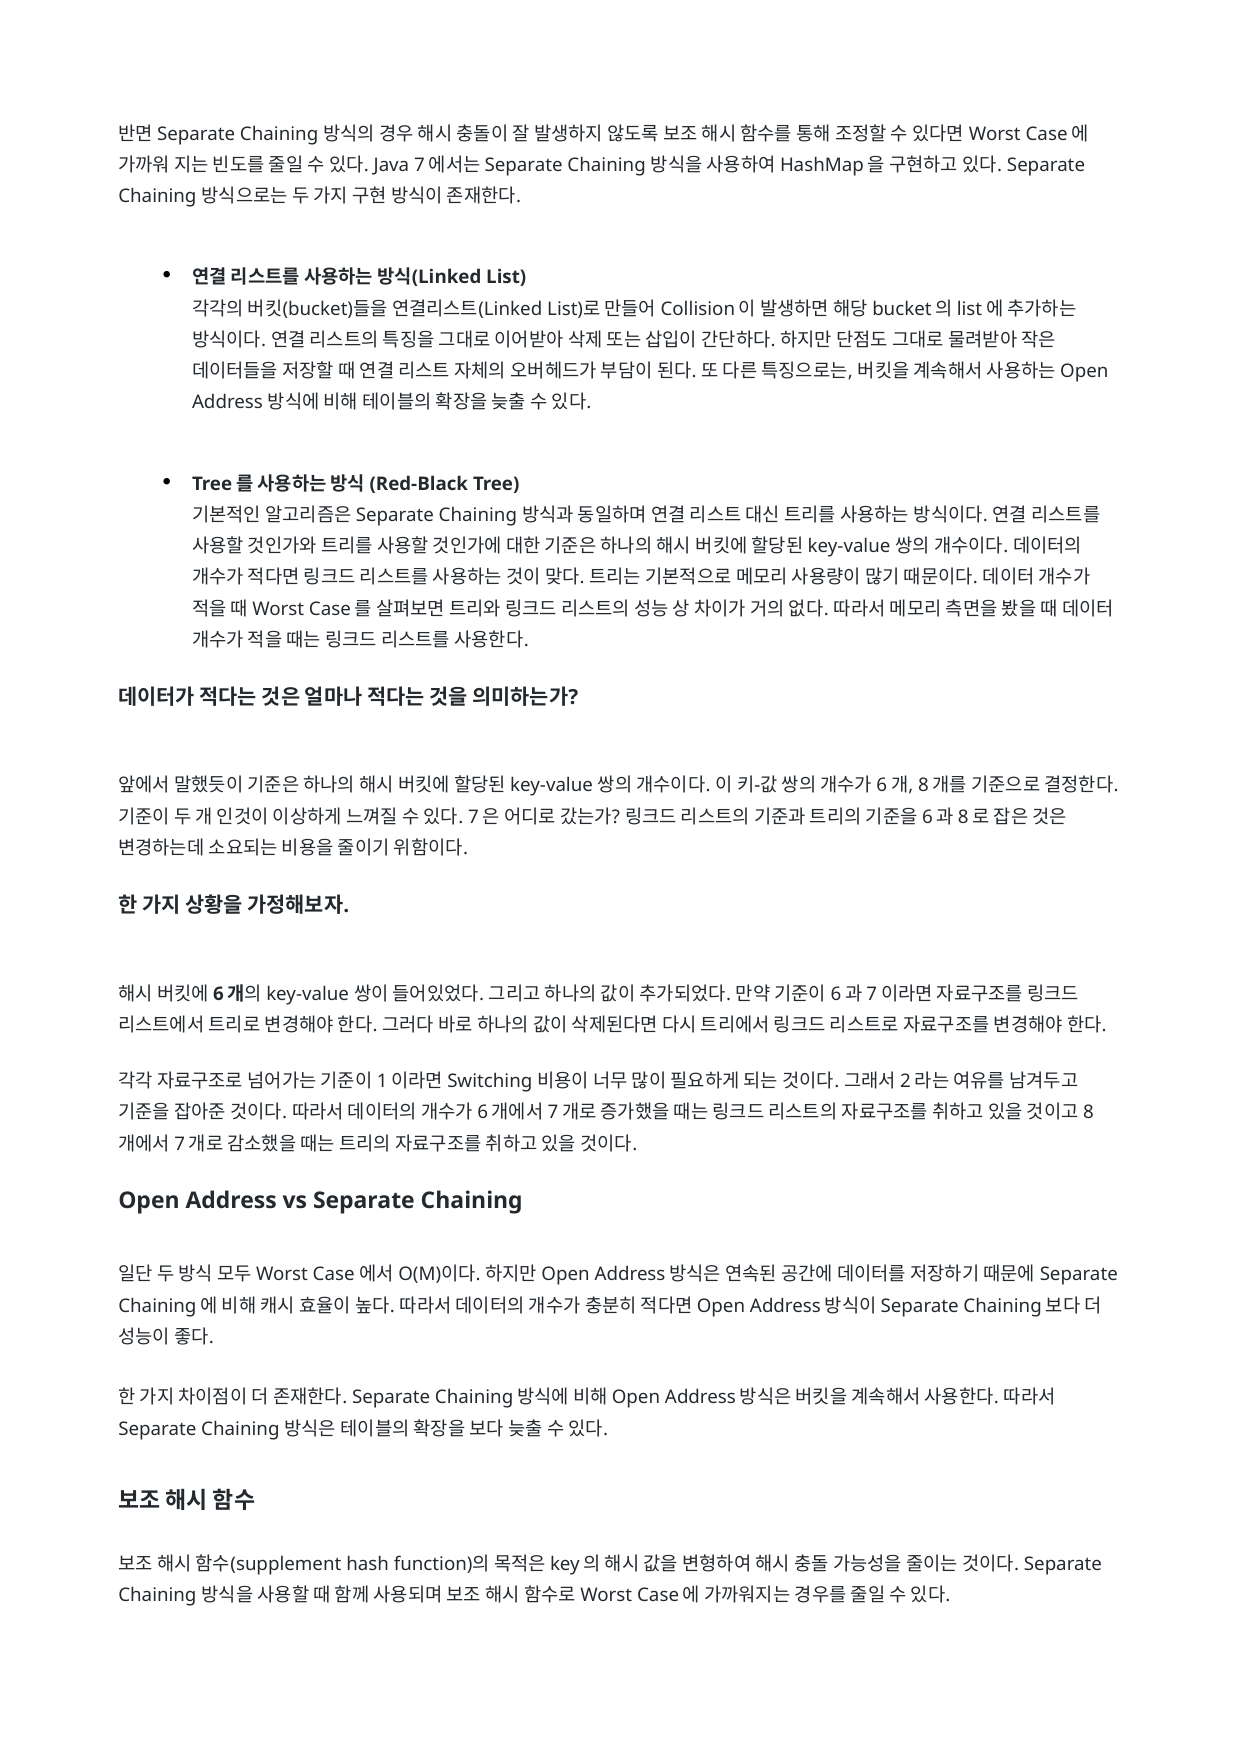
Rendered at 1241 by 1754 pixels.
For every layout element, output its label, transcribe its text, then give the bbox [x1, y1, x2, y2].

text 보조 해시 함수(supplement hash function)의 목적은 key의 해시 값을 변형하여 해시 충돌 가능성을 줄이는 것이다. Separate Chaining 방식을 사용할 때 함께 사용되며 보조 해시 함수로 Worst Case에 가까워지는 경우를 줄일 수 있다. [118, 1548, 1122, 1607]
text 해시 버킷에 6개의 key-value 쌍이 들어있었다. 그리고 하나의 값이 추가되었다. 만약 기준이 6과 7이라면 자료구조를 링크드 리스트에서 트리로 변경해야 한다. 그러다 바로 하나의 값이 삭제된다면 다시 트리에서 링크드 리스트로 자료구조를 변경해야 한다. [118, 948, 1122, 1037]
text 데이터가 적다는 것은 얼마나 적다는 것을 의미하는가? [118, 681, 1122, 711]
text 앞에서 말했듯이 기준은 하나의 해시 버킷에 할당된 key-value 쌍의 개수이다. 이 키-값 쌍의 개수가 6개, 8개를 기준으로 결정한다. 기준이 두 개 인것이 이상하게 느껴질 수 있다. 7은 어디로 갔는가? 링크드 리스트의 기준과 트리의 기준을 6과 8로 잡은 것은 변경하는데 소요되는 비용을 줄이기 위함이다. [118, 740, 1122, 860]
text 한 가지 차이점이 더 존재한다. Separate Chaining방식에 비해 Open Address방식은 버킷을 계속해서 사용한다. 따라서 Separate Chaining 방식은 테이블의 확장을 보다 늦출 수 있다. [118, 1382, 1122, 1440]
subtitle 보조 해시 함수 [118, 1482, 1122, 1515]
list 연결 리스트를 사용하는 방식(Linked List) 각각의 버킷(bucket)들을 연결리스트(Linked List)로 만들어 Collision이 발생하면 해당 bucket의 list에 추가하는 방식이다. 연결 리스트의 특징을 그대로 이어받아 삭제 또는 삽입이 간단하다. 하지만 단점도 그대로 물려받아 작은 데이터들을 저장할 때 연결 리스트 자체의 오버헤드가 부담이 된다. 또 다른 특징으로는, 버킷을 계속해서 사용하는 Open Address 방식에 비해 테이블의 확장을 늦출 수 있다. [162, 262, 1122, 414]
text 한 가지 상황을 가정해보자. [118, 889, 1122, 919]
list Tree를 사용하는 방식 (Red-Black Tree) 기본적인 알고리즘은 Separate Chaining 방식과 동일하며 연결 리스트 대신 트리를 사용하는 방식이다. 연결 리스트를 사용할 것인가와 트리를 사용할 것인가에 대한 기준은 하나의 해시 버킷에 할당된 key-value 쌍의 개수이다. 데이터의 개수가 적다면 링크드 리스트를 사용하는 것이 맞다. 트리는 기본적으로 메모리 사용량이 많기 때문이다. 데이터 개수가 적을 때 Worst Case를 살펴보면 트리와 링크드 리스트의 성능 상 차이가 거의 없다. 따라서 메모리 측면을 봤을 때 데이터 개수가 적을 때는 링크드 리스트를 사용한다. [162, 468, 1122, 652]
text 반면 Separate Chaining 방식의 경우 해시 충돌이 잘 발생하지 않도록 보조 해시 함수를 통해 조정할 수 있다면 Worst Case에 가까워 지는 빈도를 줄일 수 있다. Java 7에서는 Separate Chaining 방식을 사용하여 HashMap을 구현하고 있다. Separate Chaining 방식으로는 두 가지 구현 방식이 존재한다. [118, 118, 1122, 208]
subtitle Open Address vs Separate Chaining [118, 1184, 1122, 1216]
text 각각 자료구조로 넘어가는 기준이 1이라면 Switching 비용이 너무 많이 필요하게 되는 것이다. 그래서 2라는 여유를 남겨두고 기준을 잡아준 것이다. 따라서 데이터의 개수가 6개에서 7개로 증가했을 때는 링크드 리스트의 자료구조를 취하고 있을 것이고 8개에서 7개로 감소했을 때는 트리의 자료구조를 취하고 있을 것이다. [118, 1066, 1122, 1155]
text 일단 두 방식 모두 Worst Case 에서 O(M)이다. 하지만 Open Address방식은 연속된 공간에 데이터를 저장하기 때문에 Separate Chaining에 비해 캐시 효율이 높다. 따라서 데이터의 개수가 충분히 적다면 Open Address방식이 Separate Chaining보다 더 성능이 좋다. [118, 1259, 1122, 1349]
